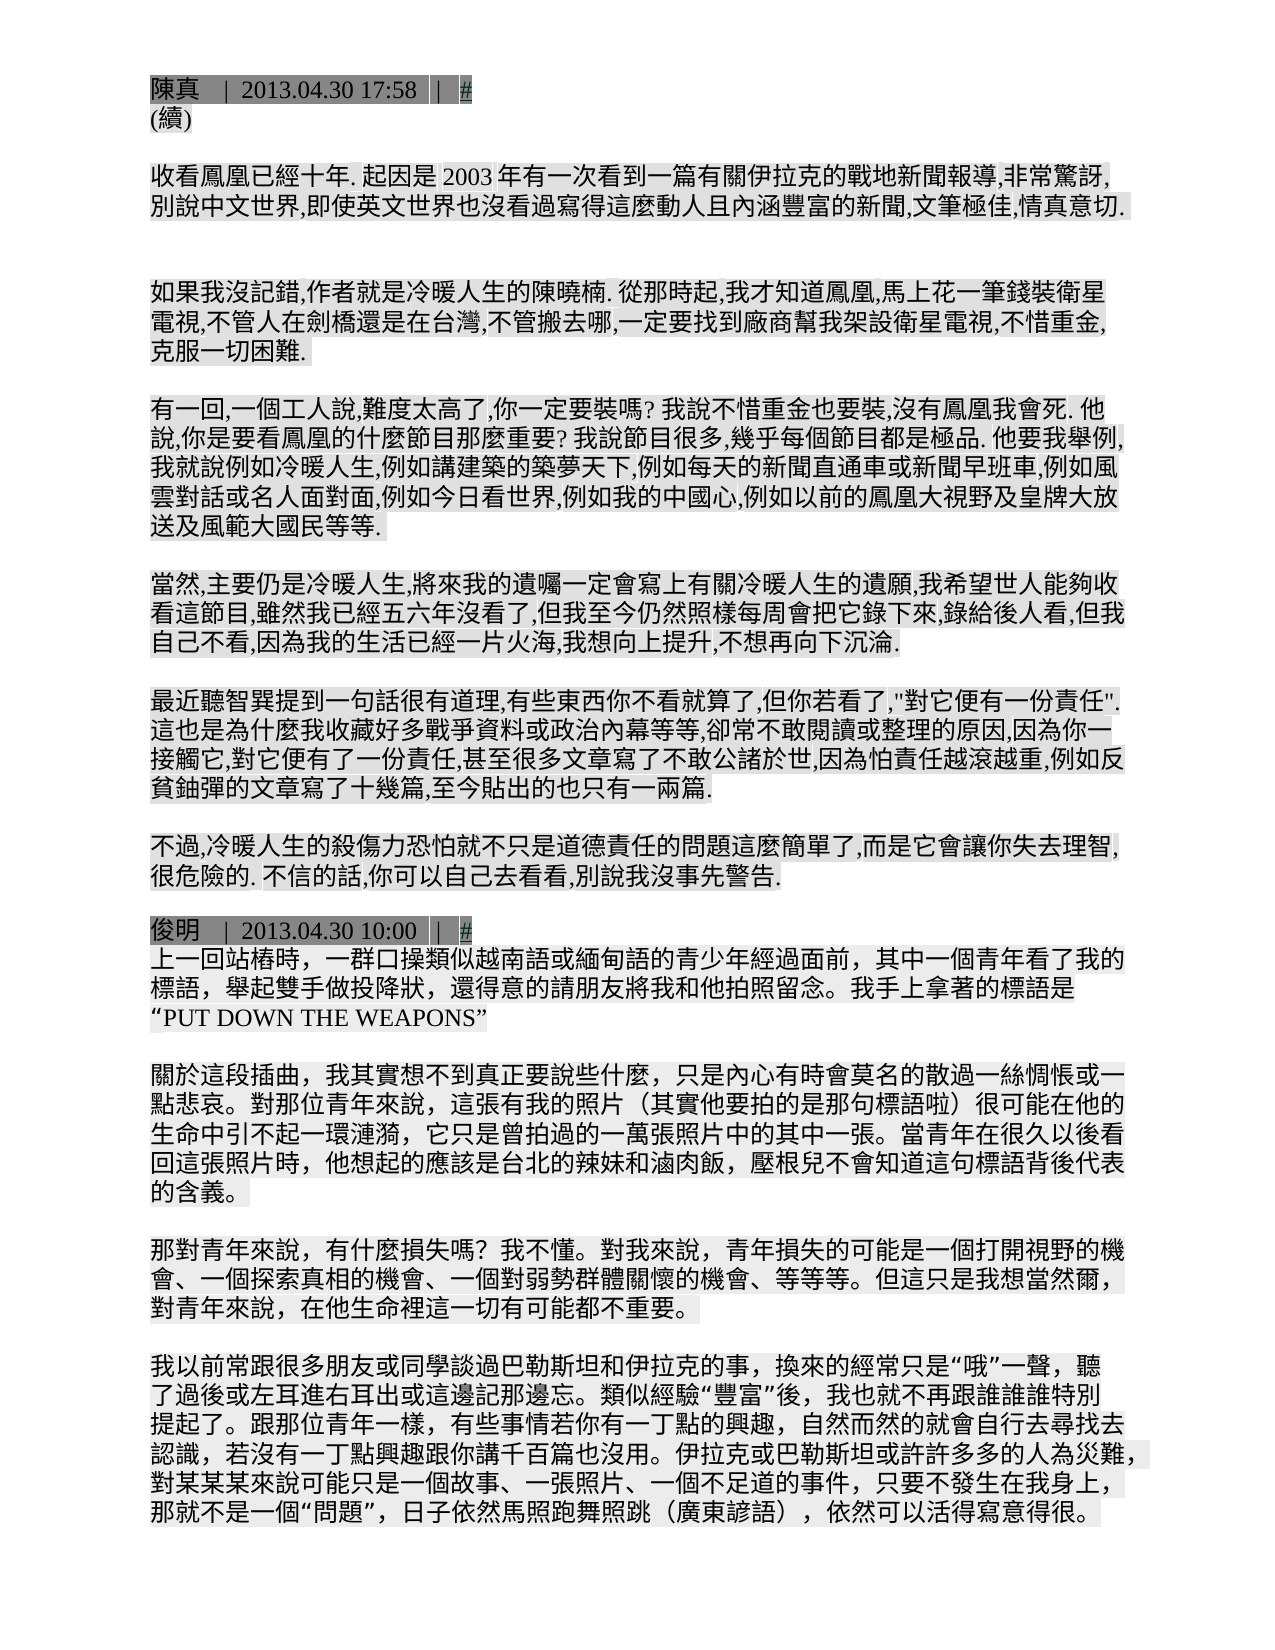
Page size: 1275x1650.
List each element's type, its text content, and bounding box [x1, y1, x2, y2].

text 俊明 | 2013.04.30 10:00 | # [150, 916, 1125, 945]
text 陳真 | 2013.04.30 17:58 | # [150, 75, 1125, 104]
text 上一回站樁時，一群口操類似越南語或緬甸語的青少年經過面前，其中一個青年看了我的標語，舉起雙手做投降狀，還得意的請朋友將我和他拍照留念。我手上拿著的標語是“PUT DOWN THE WEAPONS” 關於這段插曲，我其實想不到真正要說些什麼，只是內心有時會莫名的散過一絲惆悵或一點悲哀。對那位青年來說，這張有我的照片（其實他要拍的是那句標語啦）很可能在他的生命中引不起一環漣漪，它只是曾拍過的一萬張照片中的其中一張。當青年在很久以後看回這張照片時，他想起的應該是台北的辣妹和滷肉飯，壓根兒不會知道這句標語背後代表的含義。 那對青年來說，有什麼損失嗎？我不懂。對我來說，青年損失的可能是一個打開視野的機會、一個探索真相的機會、一個對弱勢群體關懷的機會、等等等。但這只是我想當然爾，對青年來說，在他生命裡這一切有可能都不重要。 我以前常跟很多朋友或同學談過巴勒斯坦和伊拉克的事，換來的經常只是“哦”一聲，聽了過後或左耳進右耳出或這邊記那邊忘。類似經驗“豐富”後，我也就不再跟誰誰誰特別提起了。跟那位青年一樣，有些事情若你有一丁點的興趣，自然而然的就會自行去尋找去認識，若沒有一丁點興趣跟你講千百篇也沒用。伊拉克或巴勒斯坦或許許多多的人為災難，對某某某來說可能只是一個故事、一張照片、一個不足道的事件，只要不發生在我身上，那就不是一個“問題”，日子依然馬照跑舞照跳（廣東諺語），依然可以活得寫意得很。 突然想起站樁的這小段插曲，藉此發了一點牢騷。 [150, 945, 1125, 1556]
text (續) 收看鳳凰已經十年. 起因是2003年有一次看到一篇有關伊拉克的戰地新聞報導,非常驚訝,別說中文世界,即使英文世界也沒看過寫得這麼動人且內涵豐富的新聞,文筆極佳,情真意切. 如果我沒記錯,作者就是冷暖人生的陳曉楠. 從那時起,我才知道鳳凰,馬上花一筆錢裝衛星電視,不管人在劍橋還是在台灣,不管搬去哪,一定要找到廠商幫我架設衛星電視,不惜重金,克服一切困難. 有一回,一個工人說,難度太高了,你一定要裝嗎? 我說不惜重金也要裝,沒有鳳凰我會死. 他說,你是要看鳳凰的什麼節目那麼重要? 我說節目很多,幾乎每個節目都是極品. 他要我舉例,我就說例如冷暖人生,例如講建築的築夢天下,例如每天的新聞直通車或新聞早班車,例如風雲對話或名人面對面,例如今日看世界,例如我的中國心,例如以前的鳳凰大視野及皇牌大放送及風範大國民等等. 當然,主要仍是冷暖人生,將來我的遺囑一定會寫上有關冷暖人生的遺願,我希望世人能夠收看這節目,雖然我已經五六年沒看了,但我至今仍然照樣每周會把它錄下來,錄給後人看,但我自己不看,因為我的生活已經一片火海,我想向上提升,不想再向下沉淪. 最近聽智巽提到一句話很有道理,有些東西你不看就算了,但你若看了,"對它便有一份責任". 這也是為什麼我收藏好多戰爭資料或政治內幕等等,卻常不敢閱讀或整理的原因,因為你一接觸它,對它便有了一份責任,甚至很多文章寫了不敢公諸於世,因為怕責任越滾越重,例如反貧鈾彈的文章寫了十幾篇,至今貼出的也只有一兩篇. 不過,冷暖人生的殺傷力恐怕就不只是道德責任的問題這麼簡單了,而是它會讓你失去理智,很危險的. 不信的話,你可以自己去看看,別說我沒事先警告. [150, 104, 1125, 891]
